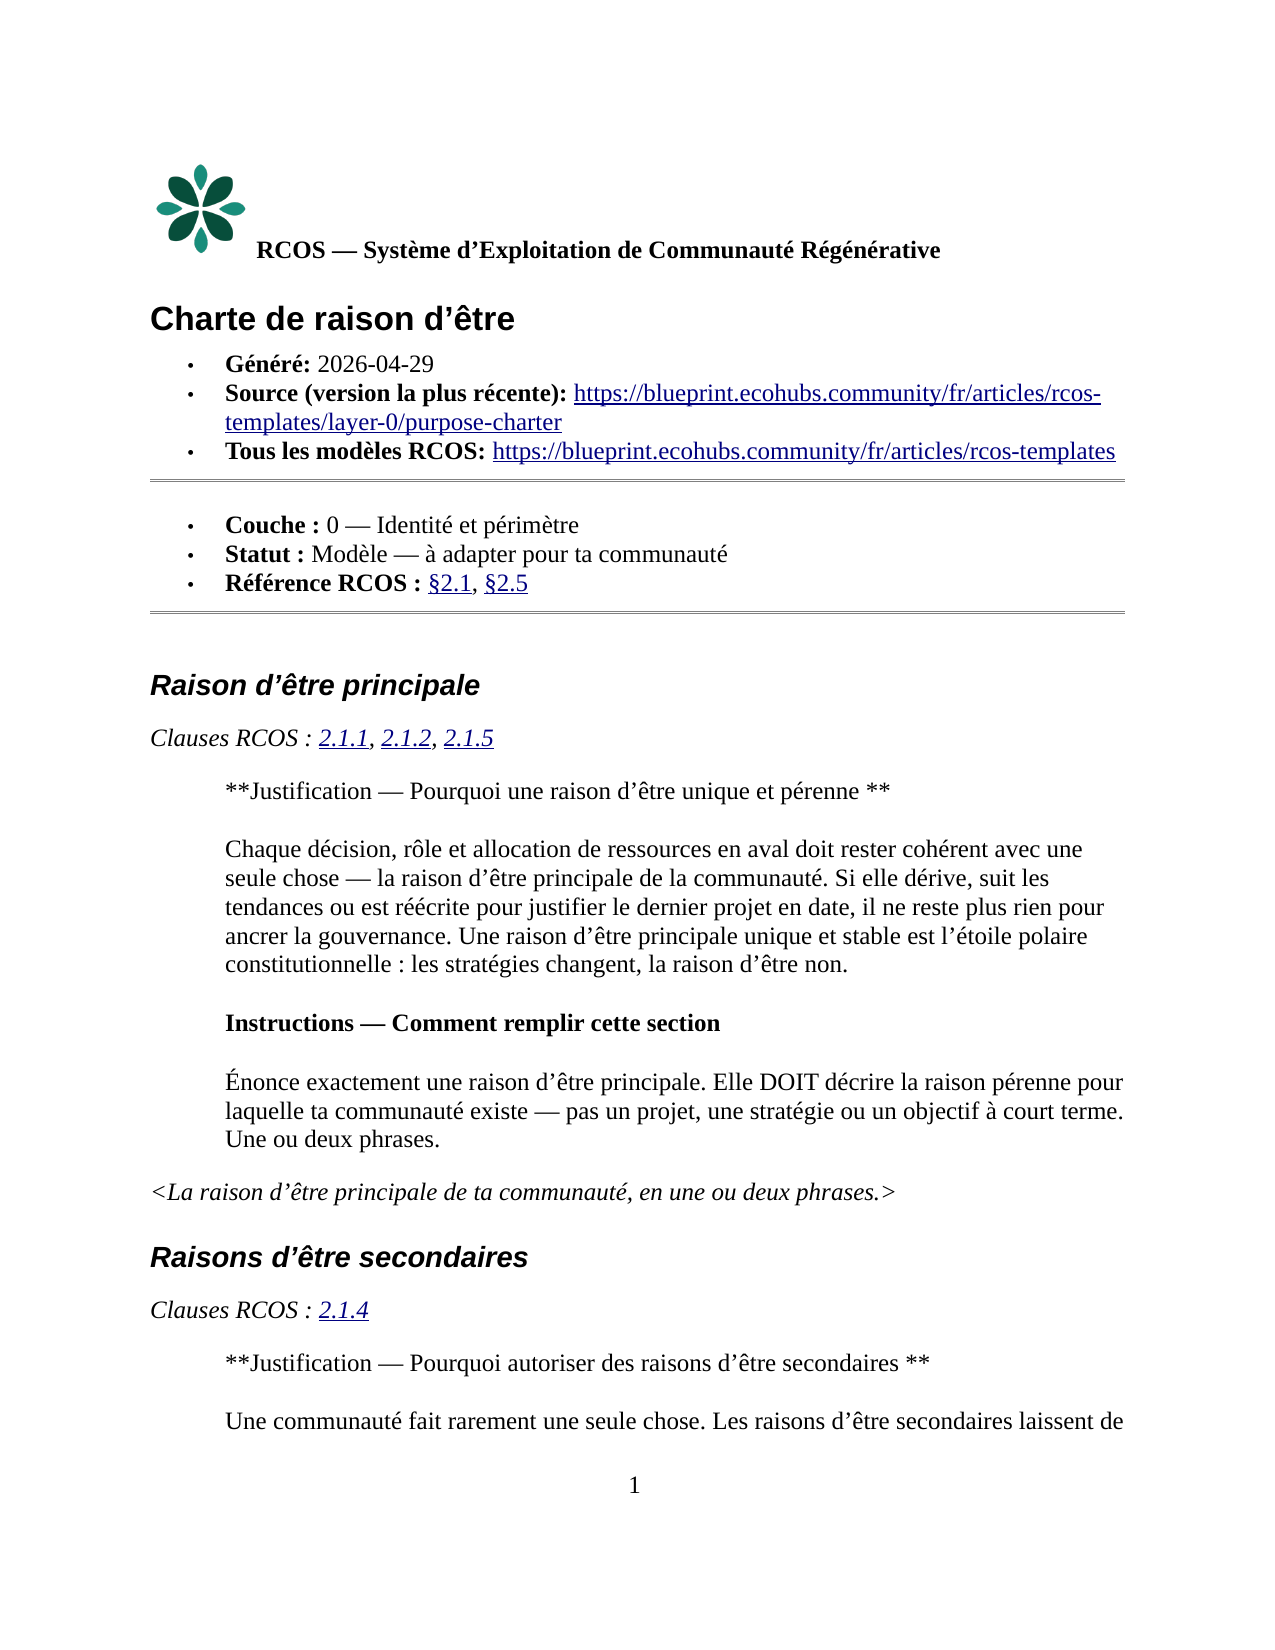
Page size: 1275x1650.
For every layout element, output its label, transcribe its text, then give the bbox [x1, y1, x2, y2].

text Une communauté fait rarement une seule chose. Les raisons d’être secondaires laissent de [225, 1406, 1125, 1435]
list Généré: 2026-04-29 [187, 349, 1125, 378]
list Couche : 0 — Identité et périmètre [187, 511, 1125, 539]
subtitle Raisons d’être secondaires [150, 1240, 1125, 1273]
text Chaque décision, rôle et allocation de ressources en aval doit rester cohérent avec une seule chose — la raison d’être principale de la communauté. Si elle dérive, suit les tendances ou est réécrite pour justifier le dernier projet en date, il ne reste plus rien pour ancrer la gouvernance. Une raison d’être principale unique et stable est l’étoile polaire constitutionnelle : les stratégies changent, la raison d’être non. [225, 834, 1125, 978]
text Instructions — Comment remplir cette section [225, 1008, 1125, 1037]
list Statut : Modèle — à adapter pour ta communauté [187, 539, 1125, 568]
text Clauses RCOS : 2.1.1, 2.1.2, 2.1.5 [150, 723, 1125, 752]
text RCOS — Système d’Exploitation de Communauté Régénérative [150, 159, 1125, 264]
list Tous les modèles RCOS: https://blueprint.ecohubs.community/fr/articles/rcos-templates [187, 436, 1125, 464]
text Clauses RCOS : 2.1.4 [150, 1295, 1125, 1324]
subtitle Charte de raison d’être [150, 298, 1125, 337]
subtitle Raison d’être principale [150, 668, 1125, 702]
list Référence RCOS : §2.1, §2.5 [187, 568, 1125, 597]
text Énonce exactement une raison d’être principale. Elle DOIT décrire la raison pérenne pour laquelle ta communauté existe — pas un projet, une stratégie ou un objectif à court terme. Une ou deux phrases. [225, 1067, 1125, 1153]
text **Justification — Pourquoi une raison d’être unique et pérenne ** [225, 776, 1125, 804]
text **Justification — Pourquoi autoriser des raisons d’être secondaires ** [225, 1348, 1125, 1376]
list Source (version la plus récente): https://blueprint.ecohubs.community/fr/articles/rcos-templates/layer-0/purpose-charter [187, 378, 1125, 436]
text <La raison d’être principale de ta communauté, en une ou deux phrases.> [150, 1177, 1125, 1206]
picture [150, 158, 251, 259]
